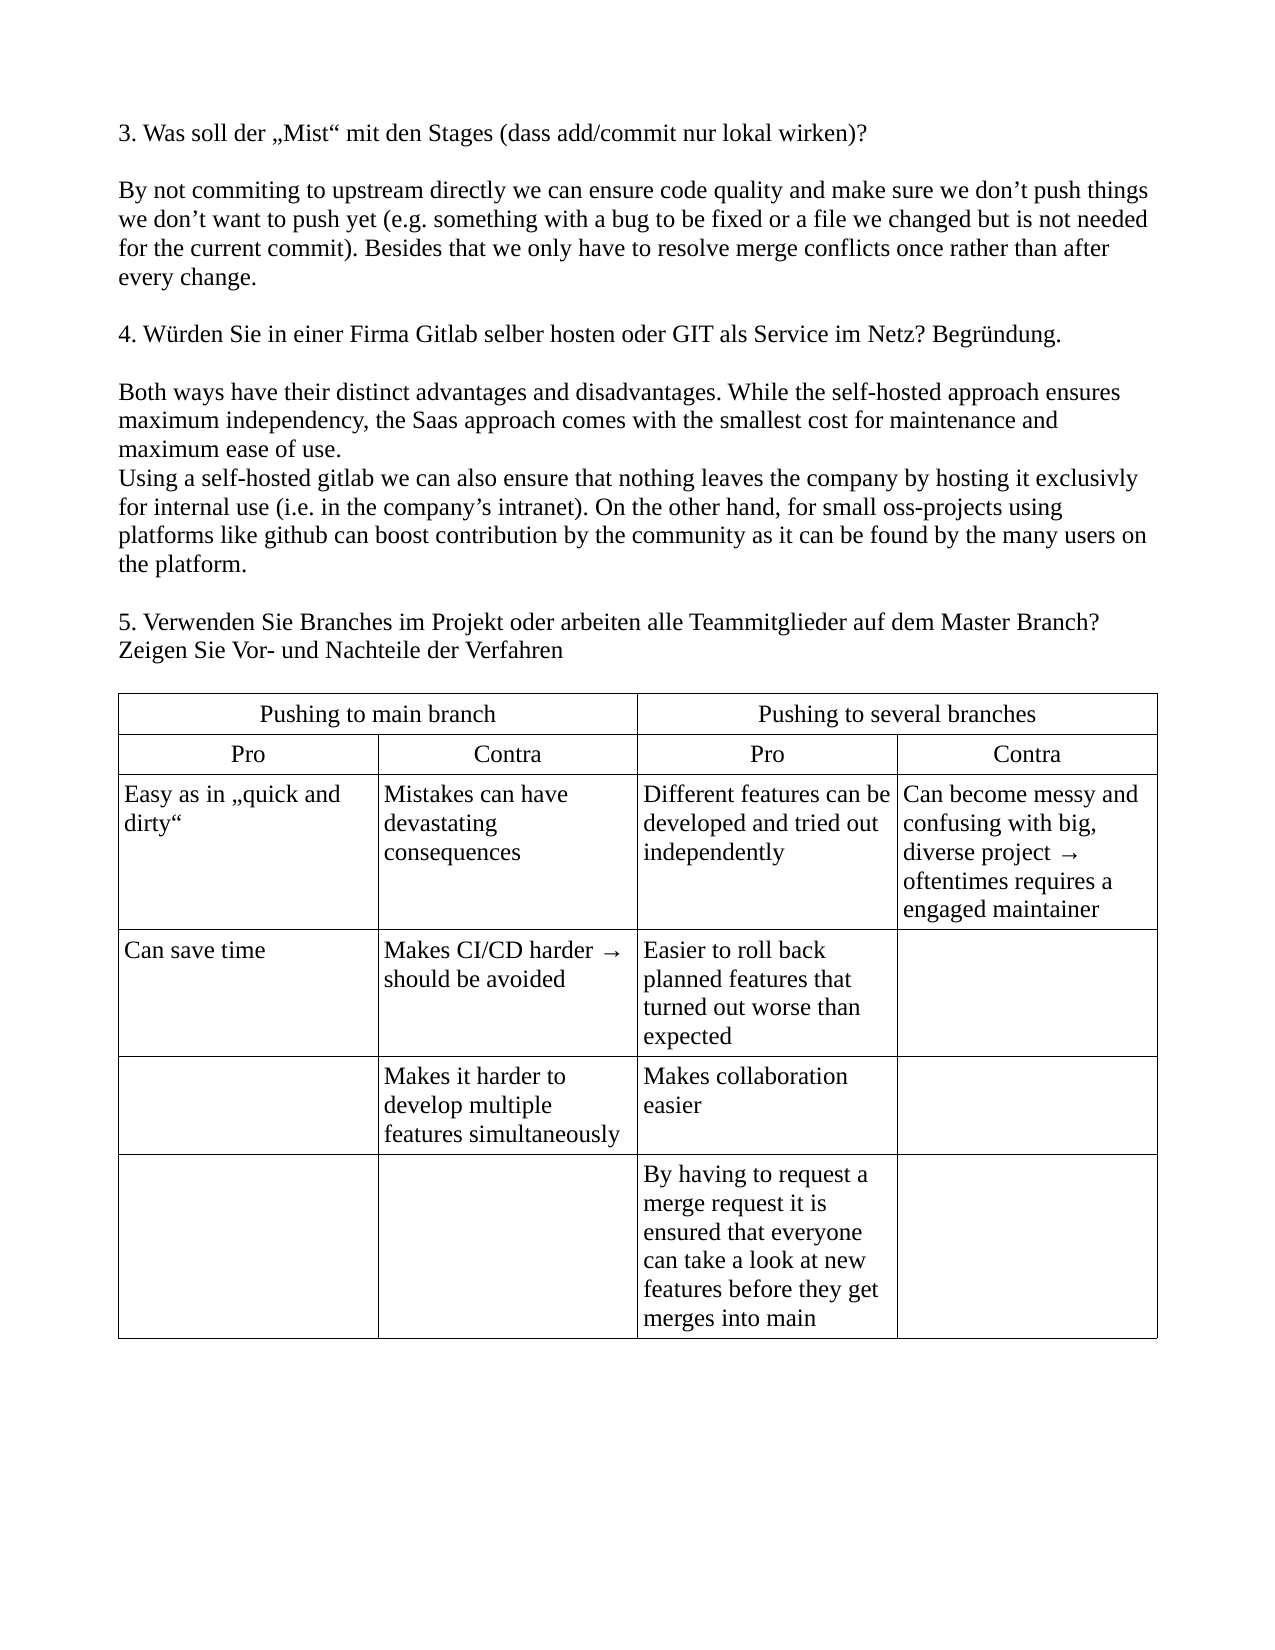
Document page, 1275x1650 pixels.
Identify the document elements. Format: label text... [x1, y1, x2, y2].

table_cell [119, 1155, 378, 1337]
text 4. Würden Sie in einer Firma Gitlab selber hosten oder GIT als Service im Netz? Begründung. [118, 319, 1157, 348]
table_cell By having to request a merge request it is ensured that everyone can take a look at new features before they get merges into main [638, 1155, 897, 1337]
table_cell [898, 1057, 1157, 1153]
table_cell Pro [638, 735, 897, 774]
table_cell Can save time [119, 930, 378, 1056]
text Using a self-hosted gitlab we can also ensure that nothing leaves the company by hosting it exclusivly for internal use (i.e. in the company’s intranet). On the other hand, for small oss-projects using platforms like github can boost contribution by the community as it can be found by the many users on the platform. [118, 463, 1157, 578]
table_cell Makes it harder to develop multiple features simultaneously [379, 1057, 637, 1153]
table_header Pushing to several branches [638, 694, 1157, 733]
text 3. Was soll der „Mist“ mit den Stages (dass add/commit nur lokal wirken)? [118, 118, 1157, 147]
table_header Pushing to main branch [119, 694, 637, 733]
table_cell Easy as in „quick and dirty“ [119, 775, 378, 929]
text By not commiting to upstream directly we can ensure code quality and make sure we don’t push things we don’t want to push yet (e.g. something with a bug to be fixed or a file we changed but is not needed for the current commit). Besides that we only have to resolve merge conflicts once rather than after every change. [118, 176, 1157, 291]
table_cell Mistakes can have devastating consequences [379, 775, 637, 929]
table_cell [898, 930, 1157, 1056]
table_cell Can become messy and confusing with big, diverse project → oftentimes requires a engaged maintainer [898, 775, 1157, 929]
table_cell Different features can be developed and tried out independently [638, 775, 897, 929]
table_cell [119, 1057, 378, 1153]
table_cell Pro [119, 735, 378, 774]
text Both ways have their distinct advantages and disadvantages. While the self-hosted approach ensures maximum independency, the Saas approach comes with the smallest cost for maintenance and maximum ease of use. [118, 377, 1157, 463]
table_cell [898, 1155, 1157, 1337]
table_cell Easier to roll back planned features that turned out worse than expected [638, 930, 897, 1056]
table_cell [379, 1155, 637, 1337]
table_cell Contra [379, 735, 637, 774]
table_cell Contra [898, 735, 1157, 774]
table_cell Makes collaboration easier [638, 1057, 897, 1153]
table_cell Makes CI/CD harder → should be avoided [379, 930, 637, 1056]
text 5. Verwenden Sie Branches im Projekt oder arbeiten alle Teammitglieder auf dem Master Branch? Zeigen Sie Vor- und Nachteile der Verfahren [118, 607, 1157, 664]
